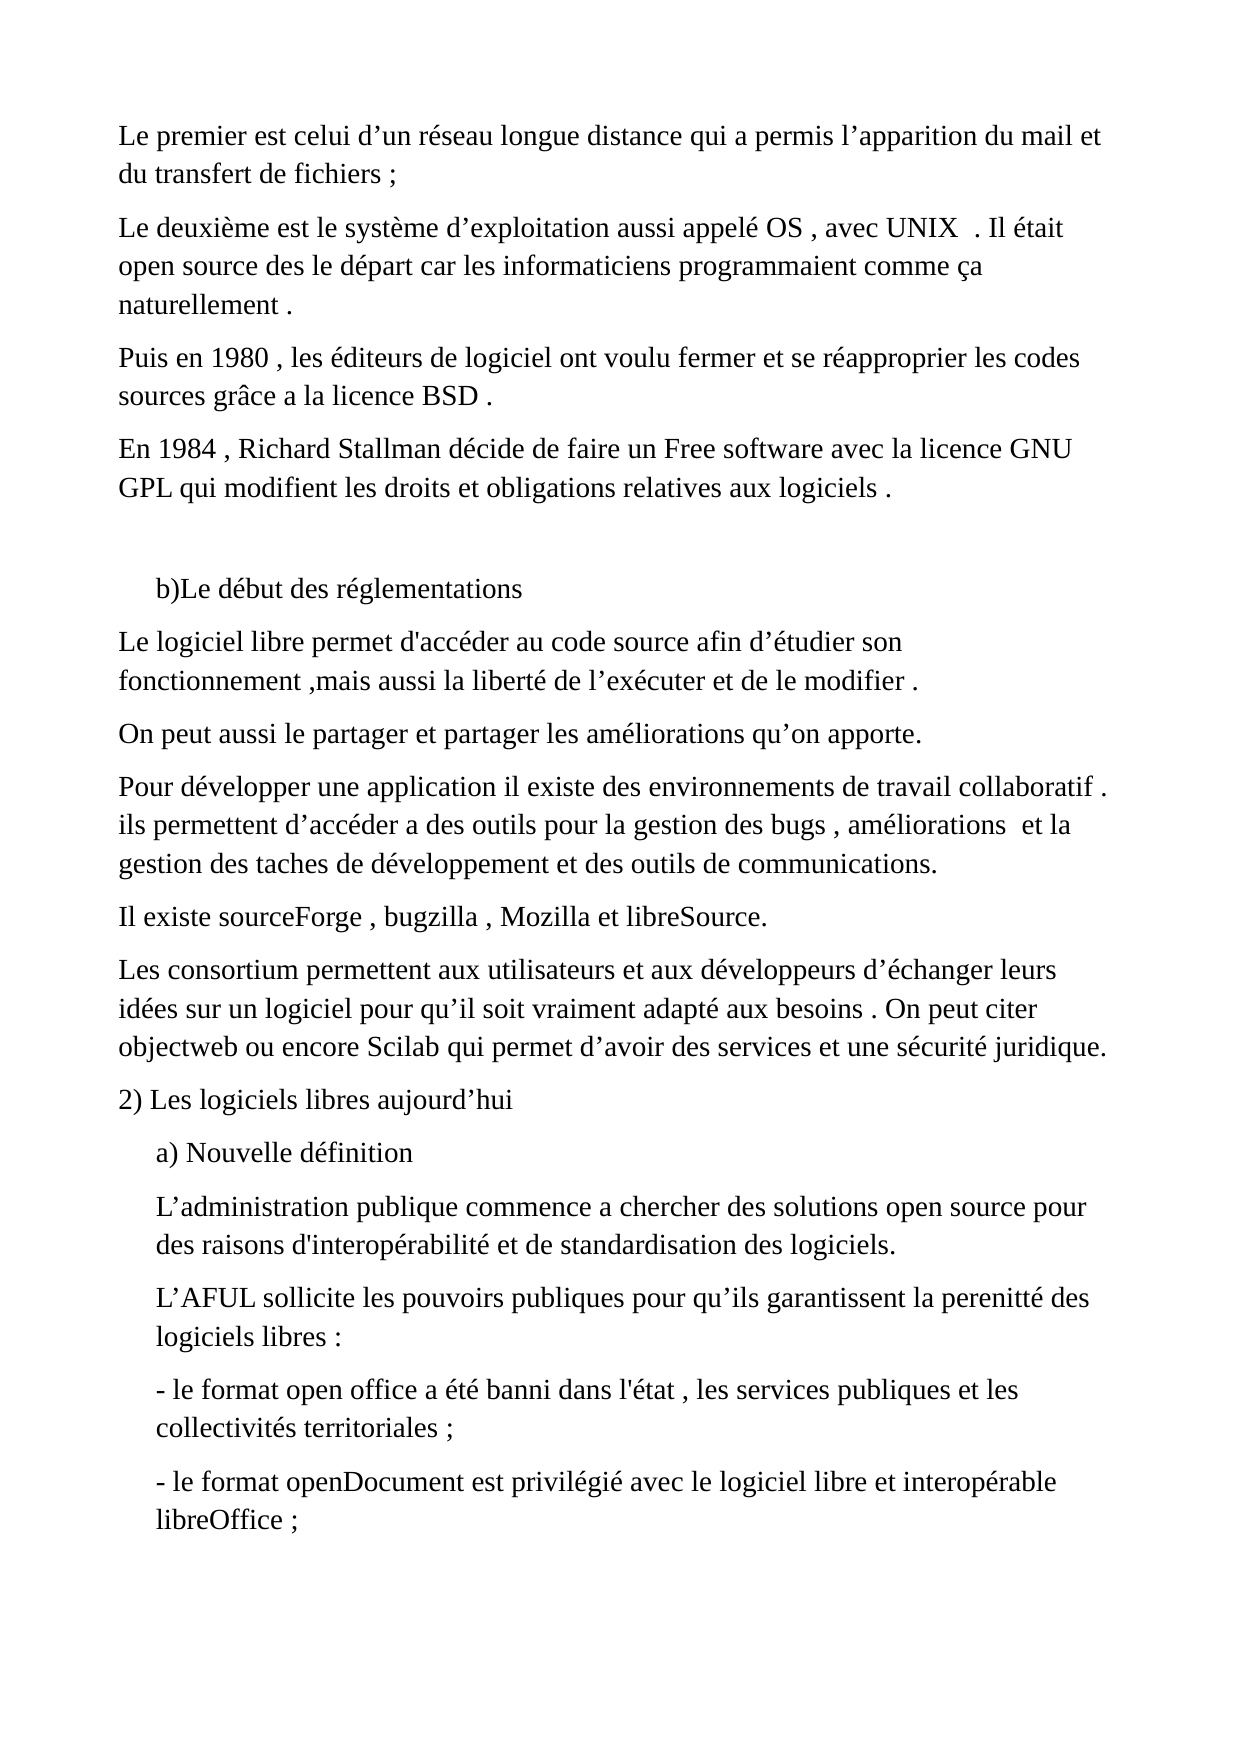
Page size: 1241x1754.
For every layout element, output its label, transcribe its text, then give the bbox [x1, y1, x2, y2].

text - le format open office a été banni dans l'état , les services publiques et les collectivités territoriales ; [156, 1372, 1122, 1444]
text Il existe sourceForge , bugzilla , Mozilla et libreSource. [118, 899, 1122, 933]
text Le premier est celui d’un réseau longue distance qui a permis l’apparition du mail et du transfert de fichiers ; [118, 118, 1122, 190]
text Les consortium permettent aux utilisateurs et aux développeurs d’échanger leurs idées sur un logiciel pour qu’il soit vraiment adapté aux besoins . On peut citer objectweb ou encore Scilab qui permet d’avoir des services et une sécurité juridique. [118, 952, 1122, 1063]
text a) Nouvelle définition [156, 1136, 1122, 1169]
text 2) Les logiciels libres aujourd’hui [118, 1082, 1122, 1116]
text Pour développer une application il existe des environnements de travail collaboratif . ils permettent d’accéder a des outils pour la gestion des bugs , améliorations et la gestion des taches de développement et des outils de communications. [118, 769, 1122, 879]
text En 1984 , Richard Stallman décide de faire un Free software avec la licence GNU GPL qui modifient les droits et obligations relatives aux logiciels . [118, 432, 1122, 504]
text Le deuxième est le système d’exploitation aussi appelé OS , avec UNIX . Il était open source des le départ car les informaticiens programmaient comme ça naturellement . [118, 210, 1122, 320]
text L’AFUL sollicite les pouvoirs publiques pour qu’ils garantissent la perenitté des logiciels libres : [156, 1280, 1122, 1352]
text Puis en 1980 , les éditeurs de logiciel ont voulu fermer et se réapproprier les codes sources grâce a la licence BSD . [118, 340, 1122, 412]
text - le format openDocument est privilégié avec le logiciel libre et interopérable libreOffice ; [156, 1464, 1122, 1536]
text Le logiciel libre permet d'accéder au code source afin d’étudier son fonctionnement ,mais aussi la liberté de l’exécuter et de le modifier . [118, 624, 1122, 696]
text b)Le début des réglementations [156, 571, 1122, 604]
text L’administration publique commence a chercher des solutions open source pour des raisons d'interopérabilité et de standardisation des logiciels. [156, 1189, 1122, 1261]
text On peut aussi le partager et partager les améliorations qu’on apporte. [118, 716, 1122, 749]
